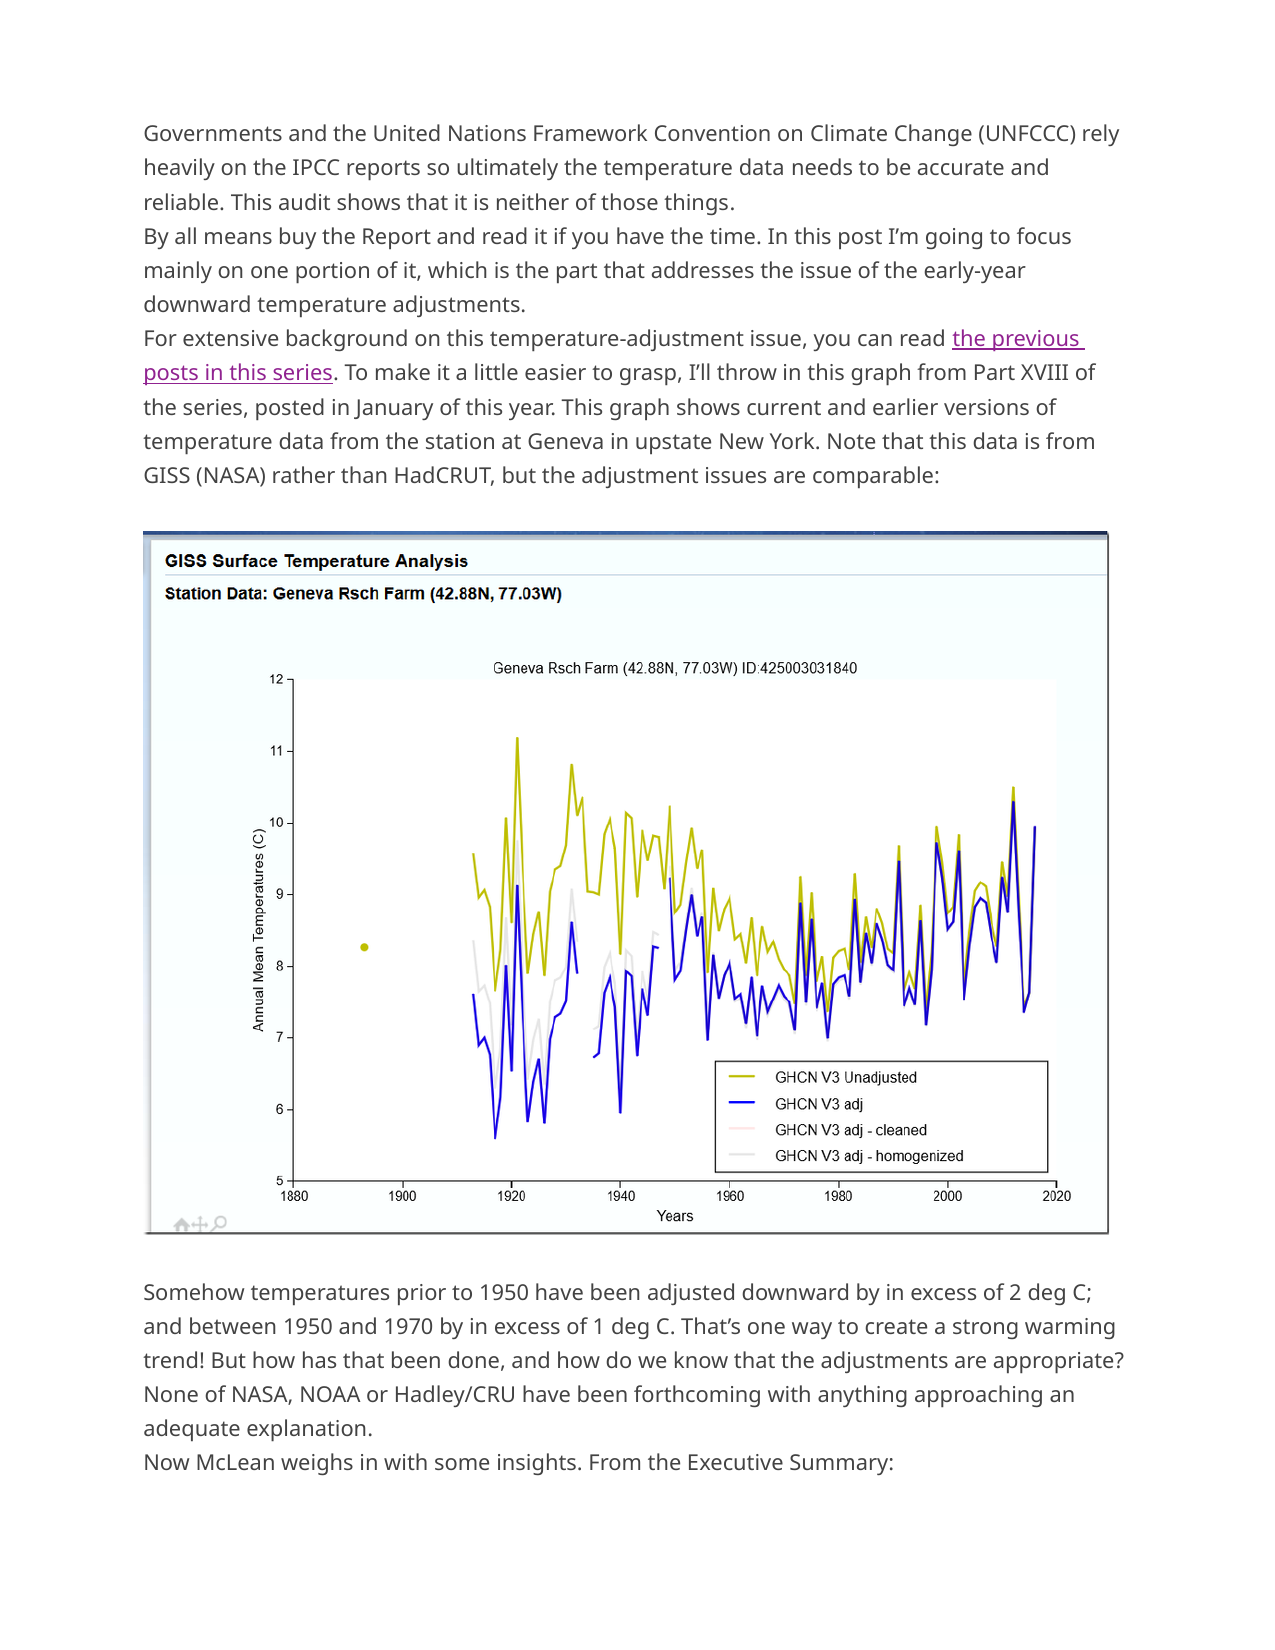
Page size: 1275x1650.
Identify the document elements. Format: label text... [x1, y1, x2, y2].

text Governments and the United Nations Framework Convention on Climate Change (UNFCCC) rely heavily on the IPCC reports so ultimately the temperature data needs to be accurate and reliable. This audit shows that it is neither of those things. [143, 118, 1132, 216]
picture [143, 531, 1110, 1235]
text For extensive background on this temperature-adjustment issue, you can read the previous posts in this series. To make it a little easier to grasp, I’ll throw in this graph from Part XVIII of the series, posted in January of this year. This graph shows current and earlier versions of temperature data from the station at Geneva in upstate New York. Note that this data is from GISS (NASA) rather than HadCRUT, but the adjustment issues are comparable: [143, 323, 1132, 489]
text By all means buy the Report and read it if you have the time. In this post I’m going to focus mainly on one portion of it, which is the part that addresses the issue of the early-year downward temperature adjustments. [143, 221, 1132, 319]
text Now McLean weighs in with some insights. From the Executive Summary: [143, 1447, 1132, 1477]
text Somehow temperatures prior to 1950 have been adjusted downward by in excess of 2 deg C; and between 1950 and 1970 by in excess of 1 deg C. That’s one way to create a strong warming trend! But how has that been done, and how do we know that the adjustments are appropriate? None of NASA, NOAA or Hadley/CRU have been forthcoming with anything approaching an adequate explanation. [143, 1277, 1132, 1443]
